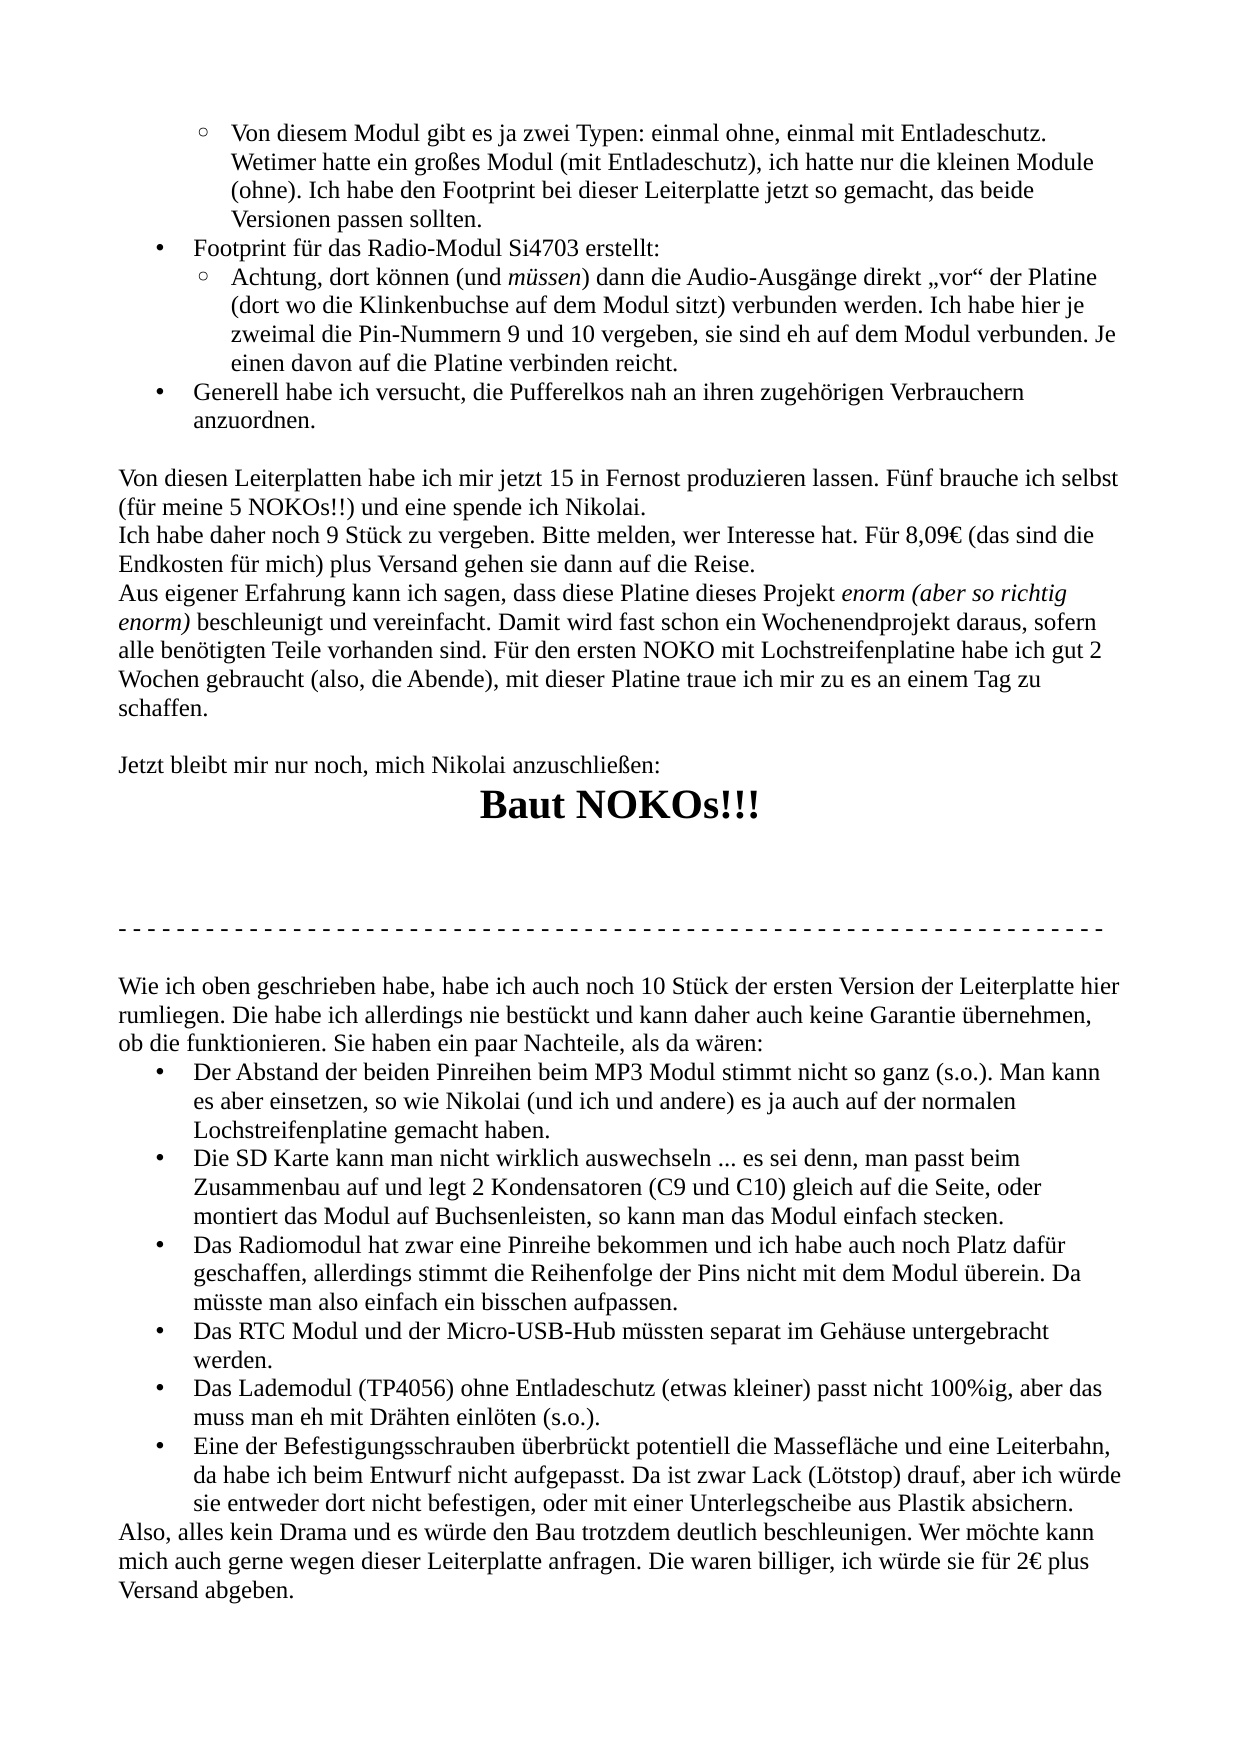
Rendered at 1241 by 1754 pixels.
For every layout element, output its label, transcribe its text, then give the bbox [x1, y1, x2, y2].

list Das RTC Modul und der Micro-USB-Hub müssten separat im Gehäuse untergebracht werden. [156, 1316, 1122, 1373]
text - - - - - - - - - - - - - - - - - - - - - - - - - - - - - - - - - - - - - - - - - - - - - - - - - - - - - - - - - - - - - - - - - - - - [118, 913, 1122, 942]
list Von diesem Modul gibt es ja zwei Typen: einmal ohne, einmal mit Entladeschutz. Wetimer hatte ein großes Modul (mit Entladeschutz), ich hatte nur die kleinen Module (ohne). Ich habe den Footprint bei dieser Leiterplatte jetzt so gemacht, das beide Versionen passen sollten. [193, 118, 1122, 233]
list Die SD Karte kann man nicht wirklich auswechseln ... es sei denn, man passt beim Zusammenbau auf und legt 2 Kondensatoren (C9 und C10) gleich auf die Seite, oder montiert das Modul auf Buchsenleisten, so kann man das Modul einfach stecken. [156, 1143, 1122, 1230]
list Achtung, dort können (und müssen) dann die Audio-Ausgänge direkt „vor“ der Platine (dort wo die Klinkenbuchse auf dem Modul sitzt) verbunden werden. Ich habe hier je zweimal die Pin-Nummern 9 und 10 vergeben, sie sind eh auf dem Modul verbunden. Je einen davon auf die Platine verbinden reicht. [193, 262, 1122, 377]
list Eine der Befestigungsschrauben überbrückt potentiell die Massefläche und eine Leiterbahn, da habe ich beim Entwurf nicht aufgepasst. Da ist zwar Lack (Lötstop) drauf, aber ich würde sie entweder dort nicht befestigen, oder mit einer Unterlegscheibe aus Plastik absichern. [156, 1431, 1122, 1517]
text Baut NOKOs!!! [118, 779, 1122, 827]
list Footprint für das Radio-Modul Si4703 erstellt: [156, 233, 1122, 262]
text Von diesen Leiterplatten habe ich mir jetzt 15 in Fernost produzieren lassen. Fünf brauche ich selbst (für meine 5 NOKOs!!) und eine spende ich Nikolai. [118, 463, 1122, 521]
text Also, alles kein Drama und es würde den Bau trotzdem deutlich beschleunigen. Wer möchte kann mich auch gerne wegen dieser Leiterplatte anfragen. Die waren billiger, ich würde sie für 2€ plus Versand abgeben. [118, 1517, 1122, 1603]
list Das Radiomodul hat zwar eine Pinreihe bekommen und ich habe auch noch Platz dafür geschaffen, allerdings stimmt die Reihenfolge der Pins nicht mit dem Modul überein. Da müsste man also einfach ein bisschen aufpassen. [156, 1230, 1122, 1316]
list Generell habe ich versucht, die Pufferelkos nah an ihren zugehörigen Verbrauchern anzuordnen. [156, 377, 1122, 434]
text Jetzt bleibt mir nur noch, mich Nikolai anzuschließen: [118, 751, 1122, 779]
list Das Lademodul (TP4056) ohne Entladeschutz (etwas kleiner) passt nicht 100%ig, aber das muss man eh mit Drähten einlöten (s.o.). [156, 1373, 1122, 1431]
text Ich habe daher noch 9 Stück zu vergeben. Bitte melden, wer Interesse hat. Für 8,09€ (das sind die Endkosten für mich) plus Versand gehen sie dann auf die Reise. [118, 521, 1122, 578]
list Der Abstand der beiden Pinreihen beim MP3 Modul stimmt nicht so ganz (s.o.). Man kann es aber einsetzen, so wie Nikolai (und ich und andere) es ja auch auf der normalen Lochstreifenplatine gemacht haben. [156, 1057, 1122, 1143]
text Wie ich oben geschrieben habe, habe ich auch noch 10 Stück der ersten Version der Leiterplatte hier rumliegen. Die habe ich allerdings nie bestückt und kann daher auch keine Garantie übernehmen, ob die funktionieren. Sie haben ein paar Nachteile, als da wären: [118, 971, 1122, 1057]
text Aus eigener Erfahrung kann ich sagen, dass diese Platine dieses Projekt enorm (aber so richtig enorm) beschleunigt und vereinfacht. Damit wird fast schon ein Wochenendprojekt daraus, sofern alle benötigten Teile vorhanden sind. Für den ersten NOKO mit Lochstreifenplatine habe ich gut 2 Wochen gebraucht (also, die Abende), mit dieser Platine traue ich mir zu es an einem Tag zu schaffen. [118, 578, 1122, 722]
